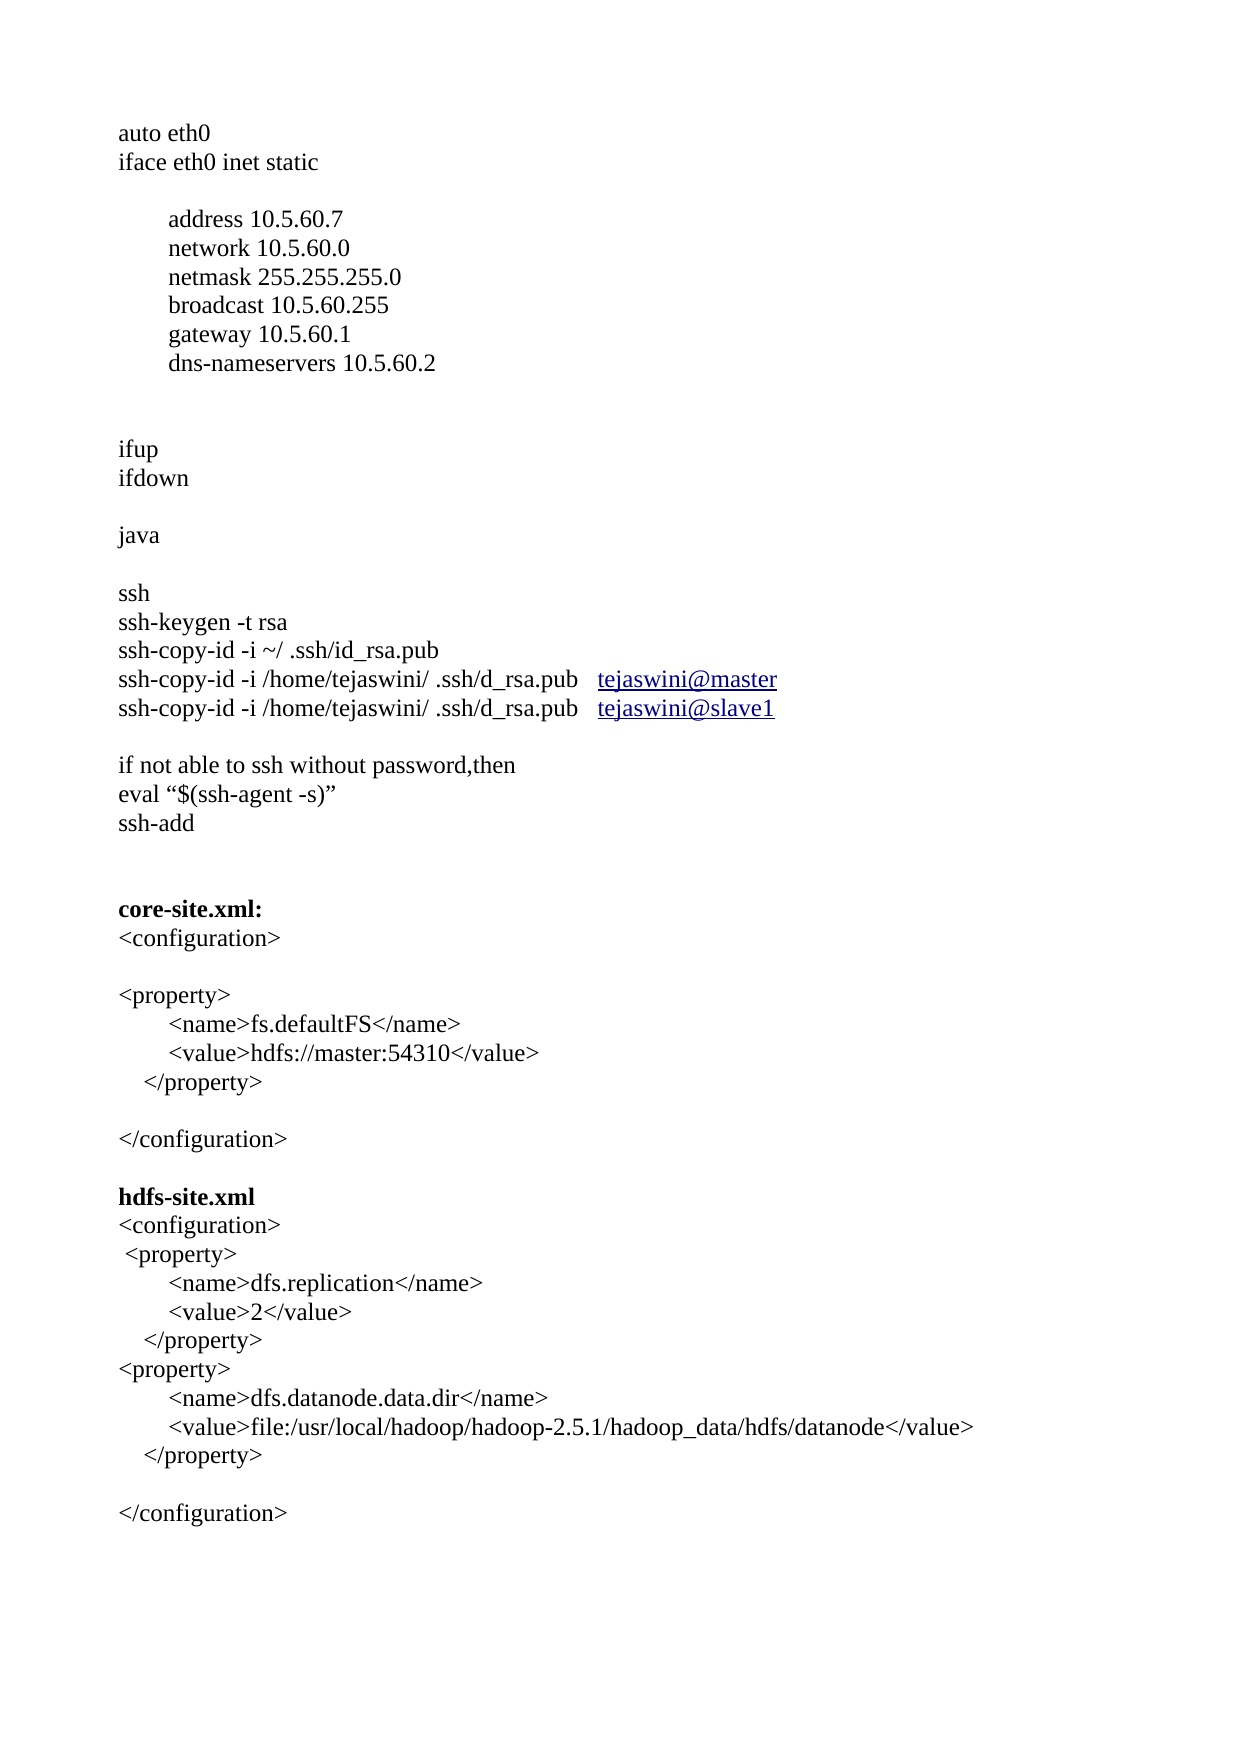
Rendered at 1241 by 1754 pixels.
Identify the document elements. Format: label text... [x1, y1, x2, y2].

text if not able to ssh without password,then [118, 751, 1122, 779]
text dns-nameservers 10.5.60.2 [118, 348, 1122, 377]
text </property> [118, 1326, 1122, 1354]
text java [118, 521, 1122, 549]
text ssh-keygen -t rsa [118, 607, 1122, 636]
text <configuration> [118, 1211, 1122, 1239]
text </property> [118, 1067, 1122, 1096]
text </property> [118, 1441, 1122, 1469]
text ssh-copy-id -i ~/ .ssh/id_rsa.pub [118, 636, 1122, 664]
text auto eth0 [118, 118, 1122, 147]
text network 10.5.60.0 [118, 233, 1122, 262]
text </configuration> [118, 1124, 1122, 1153]
text eval “$(ssh-agent -s)” [118, 779, 1122, 808]
text address 10.5.60.7 [118, 204, 1122, 233]
text gateway 10.5.60.1 [118, 319, 1122, 348]
text ssh-add [118, 808, 1122, 837]
text <value>file:/usr/local/hadoop/hadoop-2.5.1/hadoop_data/hdfs/datanode</value> [118, 1412, 1122, 1441]
text broadcast 10.5.60.255 [118, 291, 1122, 319]
text ssh-copy-id -i /home/tejaswini/ .ssh/d_rsa.pub tejaswini@master [118, 664, 1122, 693]
text ifdown [118, 463, 1122, 492]
text ifup [118, 434, 1122, 463]
text <name>dfs.replication</name> [118, 1268, 1122, 1297]
text netmask 255.255.255.0 [118, 262, 1122, 291]
text core-site.xml: [118, 894, 1122, 923]
text </configuration> [118, 1498, 1122, 1527]
text <value>2</value> [118, 1297, 1122, 1326]
text iface eth0 inet static [118, 147, 1122, 176]
text <property> [118, 1354, 1122, 1383]
text ssh-copy-id -i /home/tejaswini/ .ssh/d_rsa.pub tejaswini@slave1 [118, 693, 1122, 722]
text <property> [118, 1239, 1122, 1268]
text hdfs-site.xml [118, 1182, 1122, 1211]
text <configuration> [118, 923, 1122, 952]
text <property> [118, 981, 1122, 1009]
text ssh [118, 578, 1122, 607]
text <value>hdfs://master:54310</value> [118, 1038, 1122, 1067]
text <name>fs.defaultFS</name> [118, 1009, 1122, 1038]
text <name>dfs.datanode.data.dir</name> [118, 1383, 1122, 1412]
